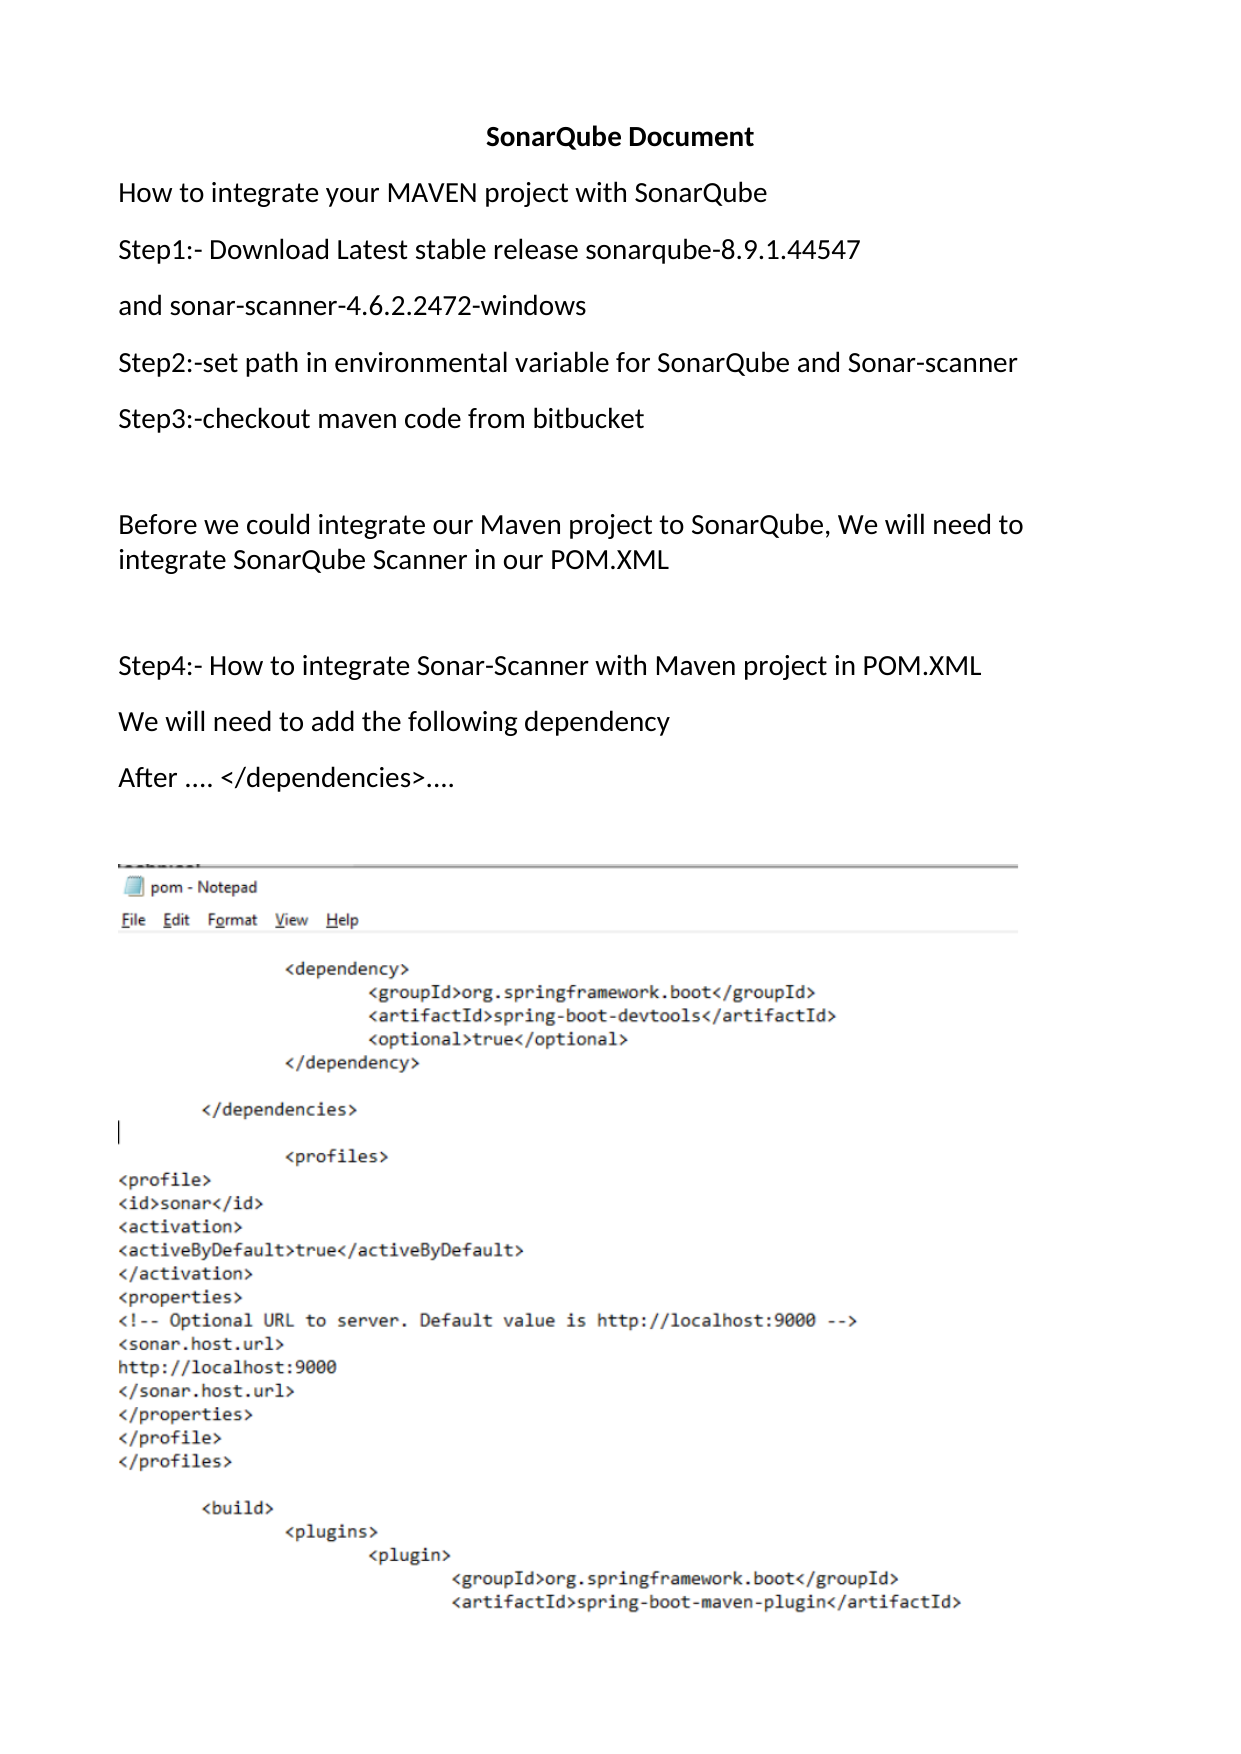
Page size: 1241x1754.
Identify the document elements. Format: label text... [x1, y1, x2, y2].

text Step2:-set path in environmental variable for SonarQube and Sonar-scanner [118, 344, 1122, 379]
text Step1:- Download Latest stable release sonarqube-8.9.1.44547 [118, 231, 1122, 267]
text SonarQube Document [118, 118, 1122, 154]
text How to integrate your MAVEN project with SonarQube [118, 174, 1122, 210]
text We will need to add the following dependency [118, 703, 1122, 739]
text Before we could integrate our Maven project to SonarQube, We will need to integrate SonarQube Scanner in our POM.XML [118, 506, 1122, 577]
text Step3:-checkout maven code from bitbucket [118, 400, 1122, 436]
text Step4:- How to integrate Sonar-Scanner with Maven project in POM.XML [118, 647, 1122, 682]
text and sonar-scanner-4.6.2.2472-windows [118, 287, 1122, 323]
text After .... </dependencies>.... [118, 759, 1122, 795]
